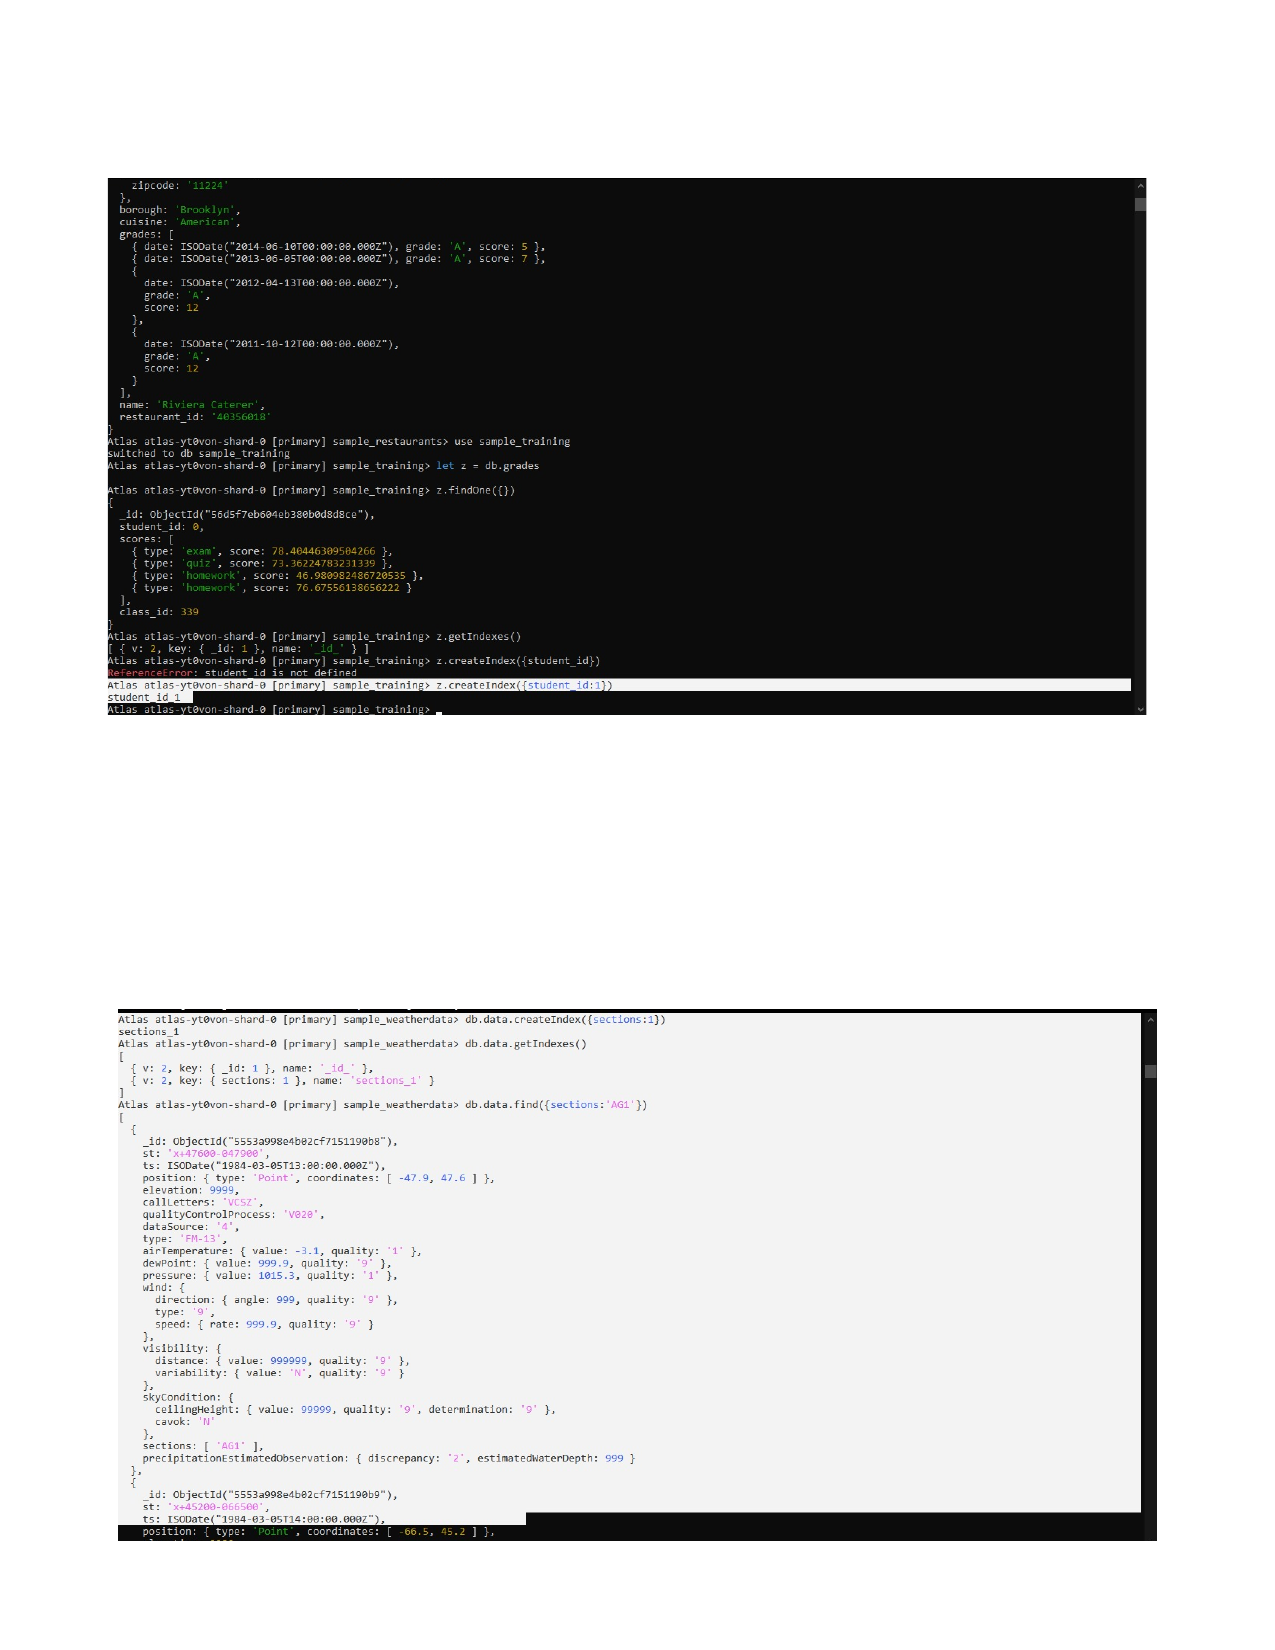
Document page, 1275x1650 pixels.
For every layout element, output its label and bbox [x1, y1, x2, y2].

picture [107, 178, 1147, 715]
picture [118, 1009, 1157, 1541]
